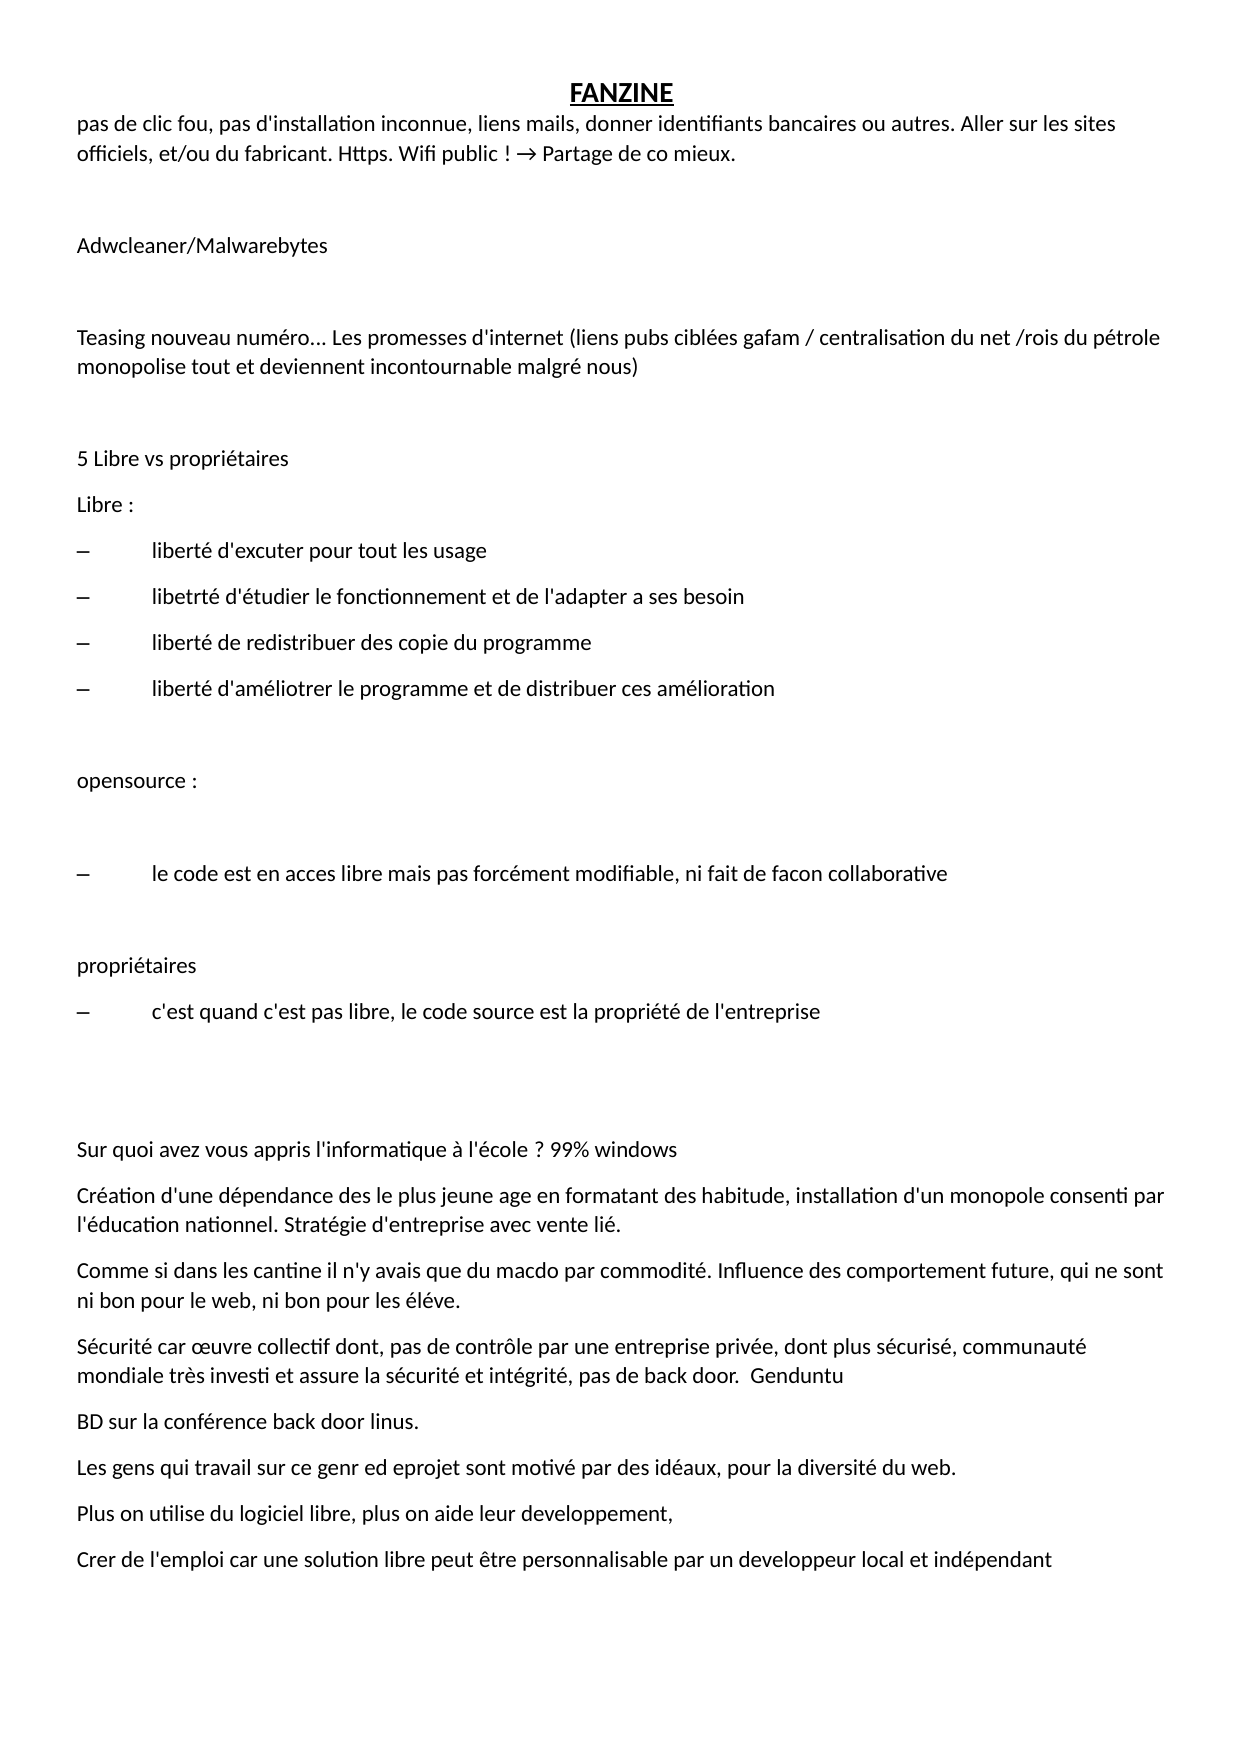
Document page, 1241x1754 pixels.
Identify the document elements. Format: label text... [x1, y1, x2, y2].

list Plus on utilise du logiciel libre, plus on aide leur developpement, [77, 1499, 1166, 1527]
list liberté de redistribuer des copie du programme [77, 628, 1166, 657]
list le code est en acces libre mais pas forcément modifiable, ni fait de facon collaborative [77, 859, 1166, 887]
list propriétaires [77, 951, 1166, 979]
list c'est quand c'est pas libre, le code source est la propriété de l'entreprise [77, 997, 1166, 1025]
list Comme si dans les cantine il n'y avais que du macdo par commodité. Influence des comportement future, qui ne sont ni bon pour le web, ni bon pour les éléve. [77, 1256, 1166, 1314]
list Création d'une dépendance des le plus jeune age en formatant des habitude, installation d'un monopole consenti par l'éducation nationnel. Stratégie d'entreprise avec vente lié. [77, 1181, 1166, 1238]
list opensource : [77, 767, 1166, 795]
list libetrté d'étudier le fonctionnement et de l'adapter a ses besoin [77, 582, 1166, 611]
list Sur quoi avez vous appris l'informatique à l'école ? 99% windows [77, 1135, 1166, 1163]
list Teasing nouveau numéro... Les promesses d'internet (liens pubs ciblées gafam / centralisation du net /rois du pétrole monopolise tout et deviennent incontournable malgré nous) [77, 323, 1166, 380]
list BD sur la conférence back door linus. [77, 1407, 1166, 1435]
list Les gens qui travail sur ce genr ed eprojet sont motivé par des idéaux, pour la diversité du web. [77, 1453, 1166, 1481]
list Libre : [77, 490, 1166, 518]
list liberté d'améliotrer le programme et de distribuer ces amélioration [77, 674, 1166, 703]
list 5 Libre vs propriétaires [77, 444, 1166, 472]
list Adwcleaner/Malwarebytes [77, 231, 1166, 259]
list pas de clic fou, pas d'installation inconnue, liens mails, donner identifiants bancaires ou autres. Aller sur les sites officiels, et/ou du fabricant. Https. Wifi public ! → Partage de co mieux. [77, 109, 1166, 167]
list liberté d'excuter pour tout les usage [77, 536, 1166, 564]
list Sécurité car œuvre collectif dont, pas de contrôle par une entreprise privée, dont plus sécurisé, communauté mondiale très investi et assure la sécurité et intégrité, pas de back door. Genduntu [77, 1332, 1166, 1389]
list Crer de l'emploi car une solution libre peut être personnalisable par un developpeur local et indépendant [77, 1545, 1166, 1573]
